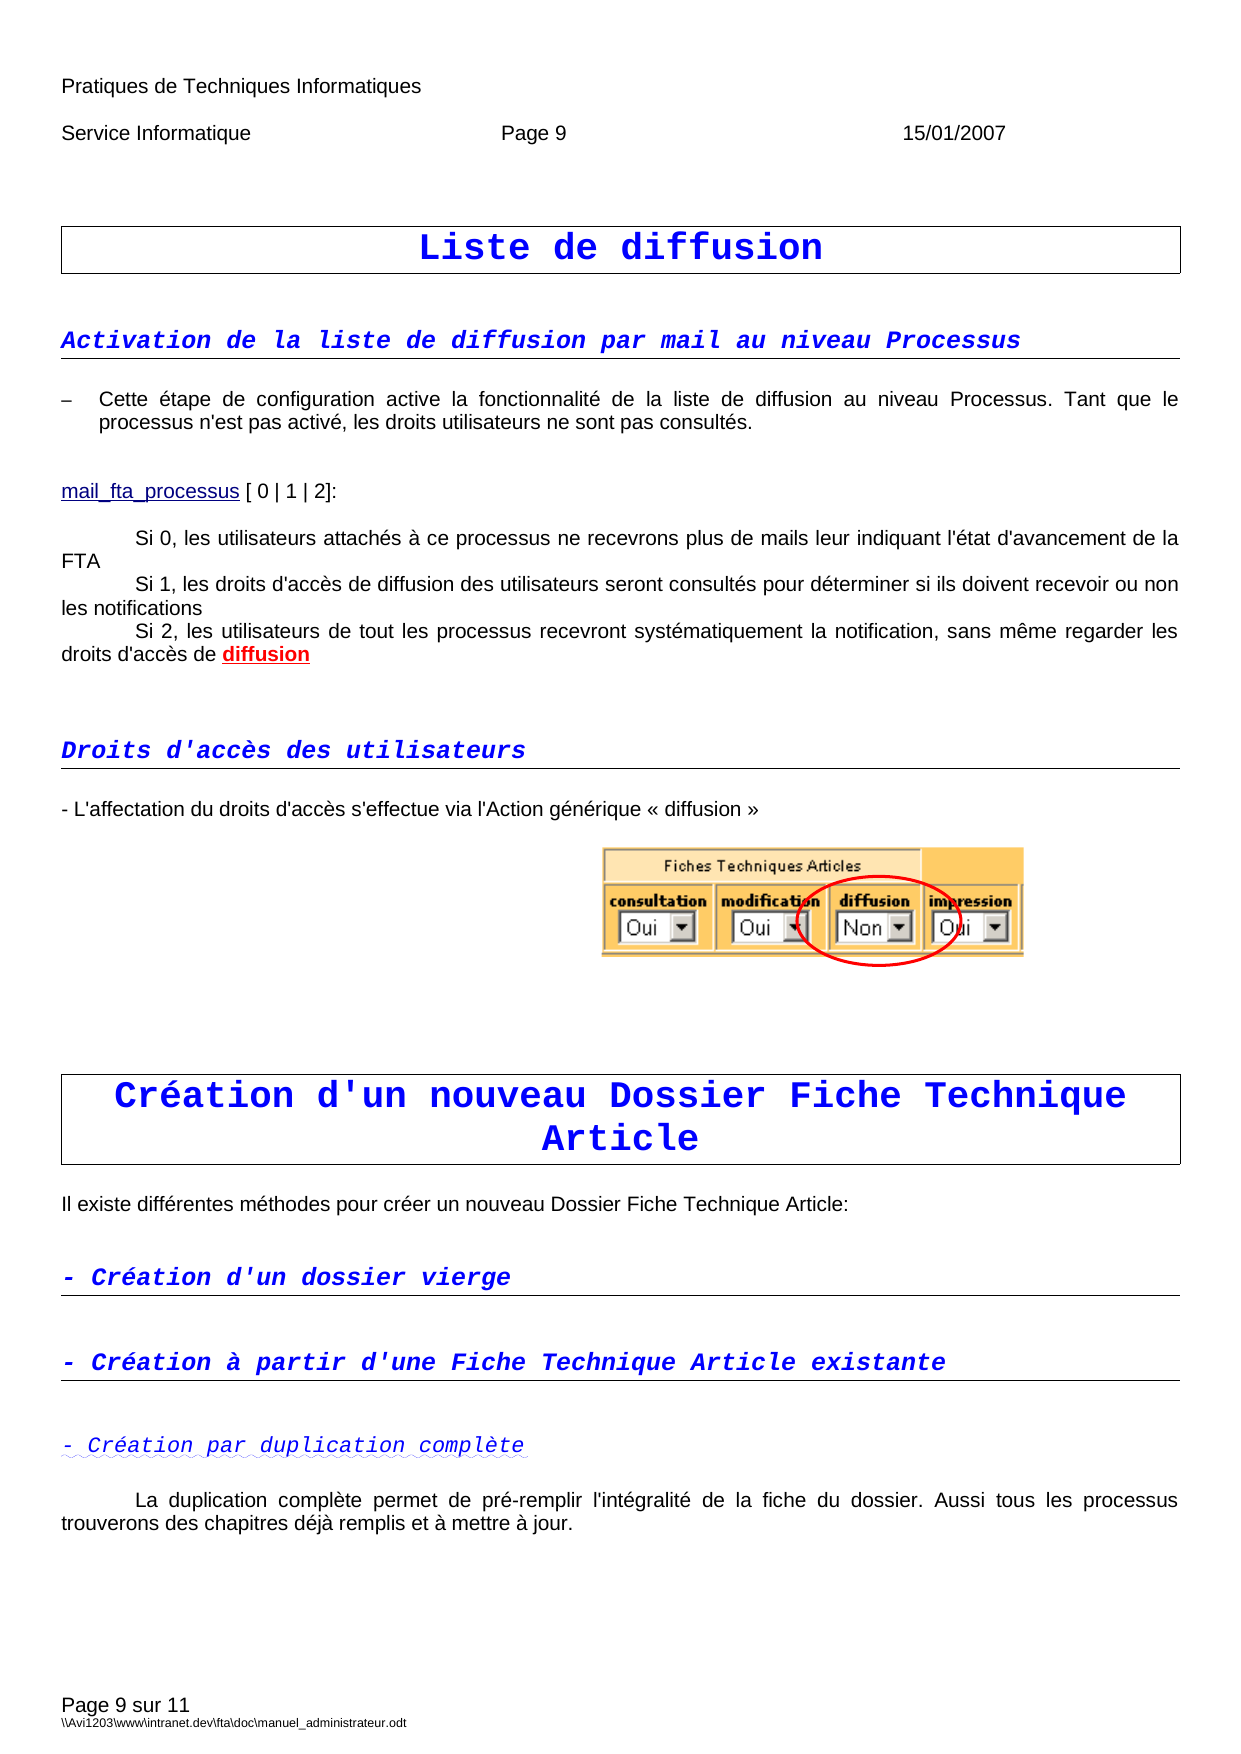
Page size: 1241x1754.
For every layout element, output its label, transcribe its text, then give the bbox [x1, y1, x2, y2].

subtitle - Création à partir d'une Fiche Technique Article existante [61, 1349, 1180, 1380]
subtitle - Création d'un dossier vierge [61, 1264, 1180, 1295]
subtitle Liste de diffusion [62, 227, 1180, 273]
subtitle - Création par duplication complète [61, 1434, 1180, 1459]
text Si 1, les droits d'accès de diffusion des utilisateurs seront consultés pour déterminer si ils doivent recevoir ou non les notifications [61, 573, 1180, 619]
text Si 0, les utilisateurs attachés à ce processus ne recevrons plus de mails leur indiquant l'état d'avancement de la FTA [61, 527, 1180, 573]
list Cette étape de configuration active la fonctionnalité de la liste de diffusion au niveau Processus. Tant que le processus n'est pas activé, les droits utilisateurs ne sont pas consultés. [61, 387, 1180, 434]
subtitle Création d'un nouveau Dossier Fiche Technique Article [62, 1075, 1180, 1164]
text mail_fta_processus [ 0 | 1 | 2]: [61, 480, 1180, 503]
text La duplication complète permet de pré-remplir l'intégralité de la fiche du dossier. Aussi tous les processus trouverons des chapitres déjà remplis et à mettre à jour. [61, 1489, 1180, 1535]
text Si 2, les utilisateurs de tout les processus recevront systématiquement la notification, sans même regarder les droits d'accès de diffusion [61, 619, 1180, 666]
text Il existe différentes méthodes pour créer un nouveau Dossier Fiche Technique Article: [61, 1193, 1180, 1216]
subtitle Activation de la liste de diffusion par mail au niveau Processus [61, 327, 1180, 358]
subtitle Droits d'accès des utilisateurs [61, 737, 1180, 768]
text - L'affectation du droits d'accès s'effectue via l'Action générique « diffusion » [61, 797, 1180, 821]
